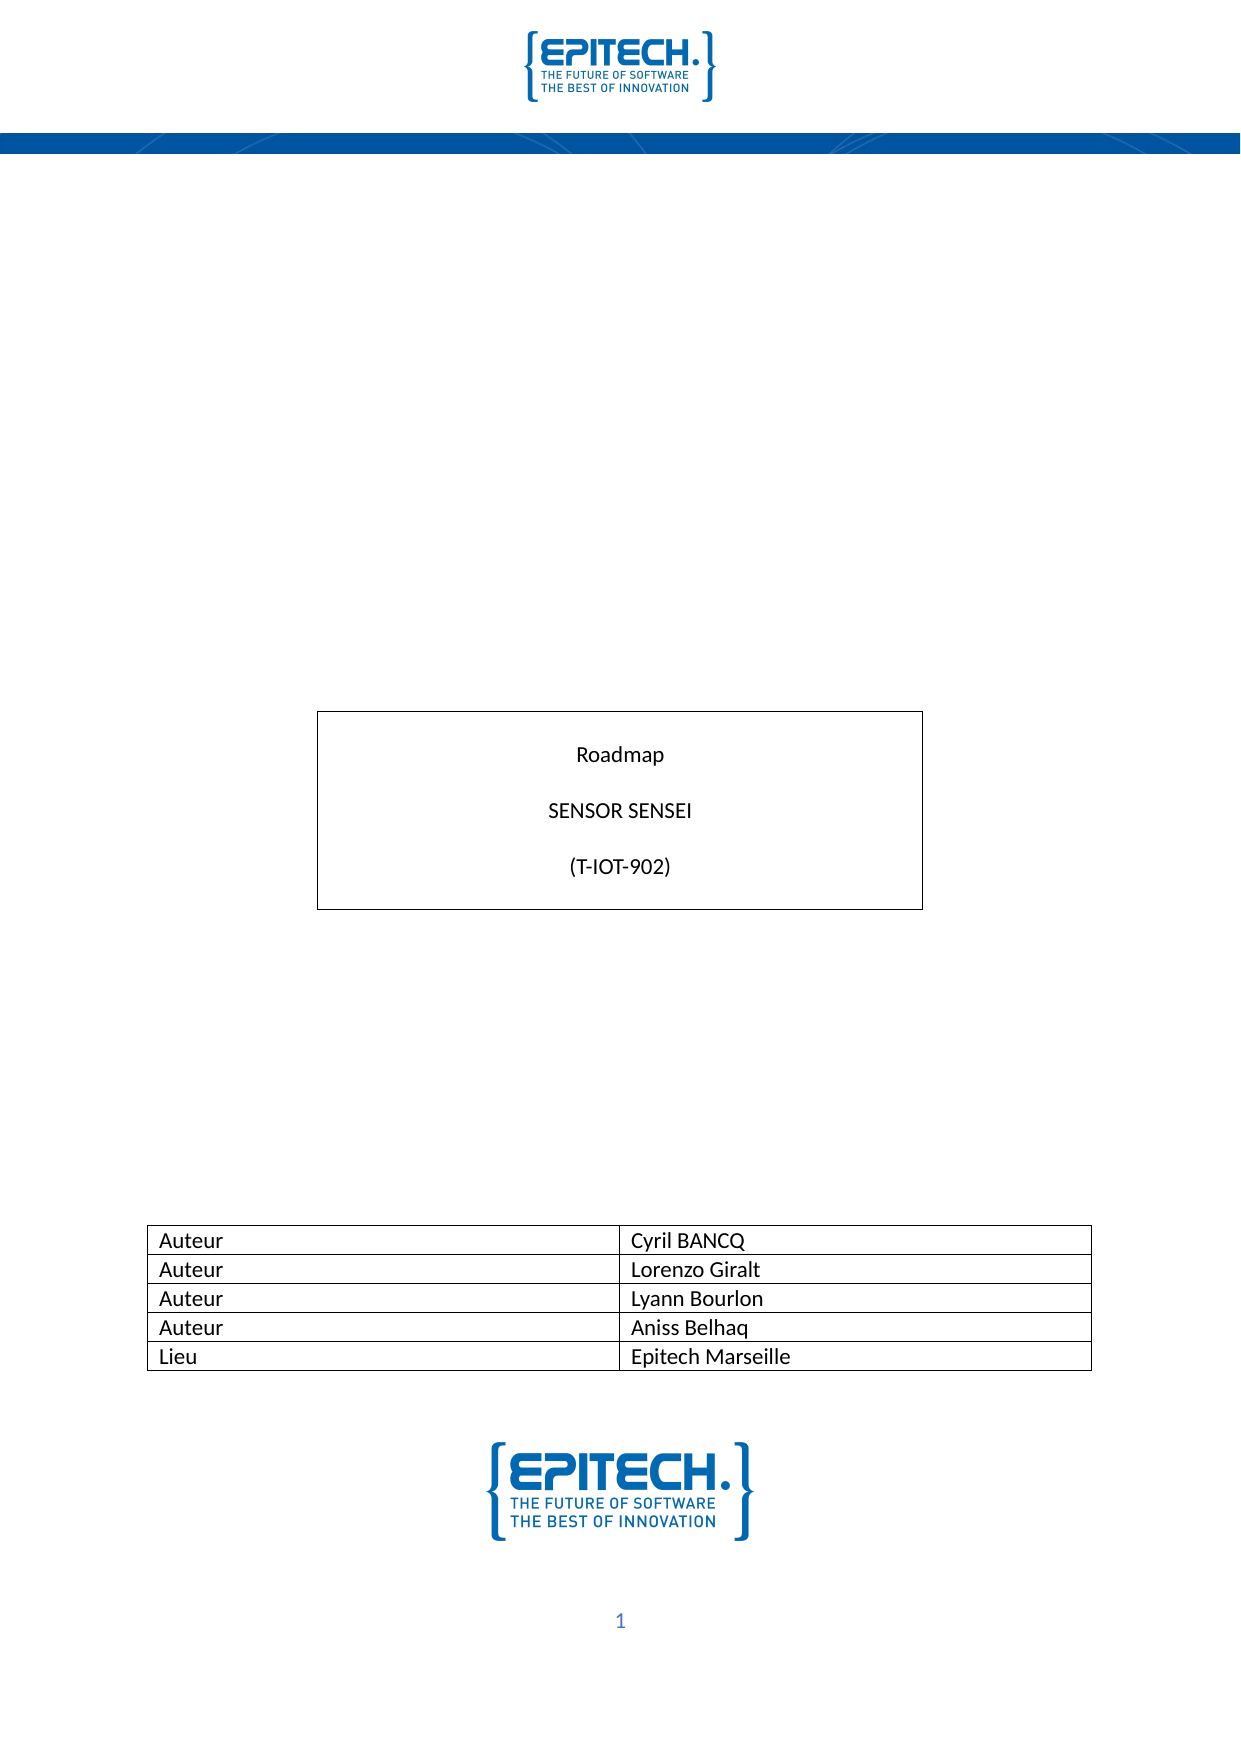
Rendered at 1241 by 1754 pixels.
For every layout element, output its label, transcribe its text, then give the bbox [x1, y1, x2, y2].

table_cell Lorenzo Giralt [620, 1255, 1091, 1283]
table_cell Aniss Belhaq [620, 1313, 1091, 1341]
table_cell Epitech Marseille [620, 1342, 1091, 1370]
table_header Cyril BANCQ [620, 1226, 1091, 1254]
table_cell Lyann Bourlon [620, 1284, 1091, 1312]
table_cell Auteur [148, 1284, 619, 1312]
table_cell Lieu [148, 1342, 619, 1370]
table_cell Auteur [148, 1255, 619, 1283]
table_header Roadmap SENSOR SENSEI (T-IOT-902) [318, 712, 922, 908]
table_header Auteur [148, 1226, 619, 1254]
table_cell Auteur [148, 1313, 619, 1341]
